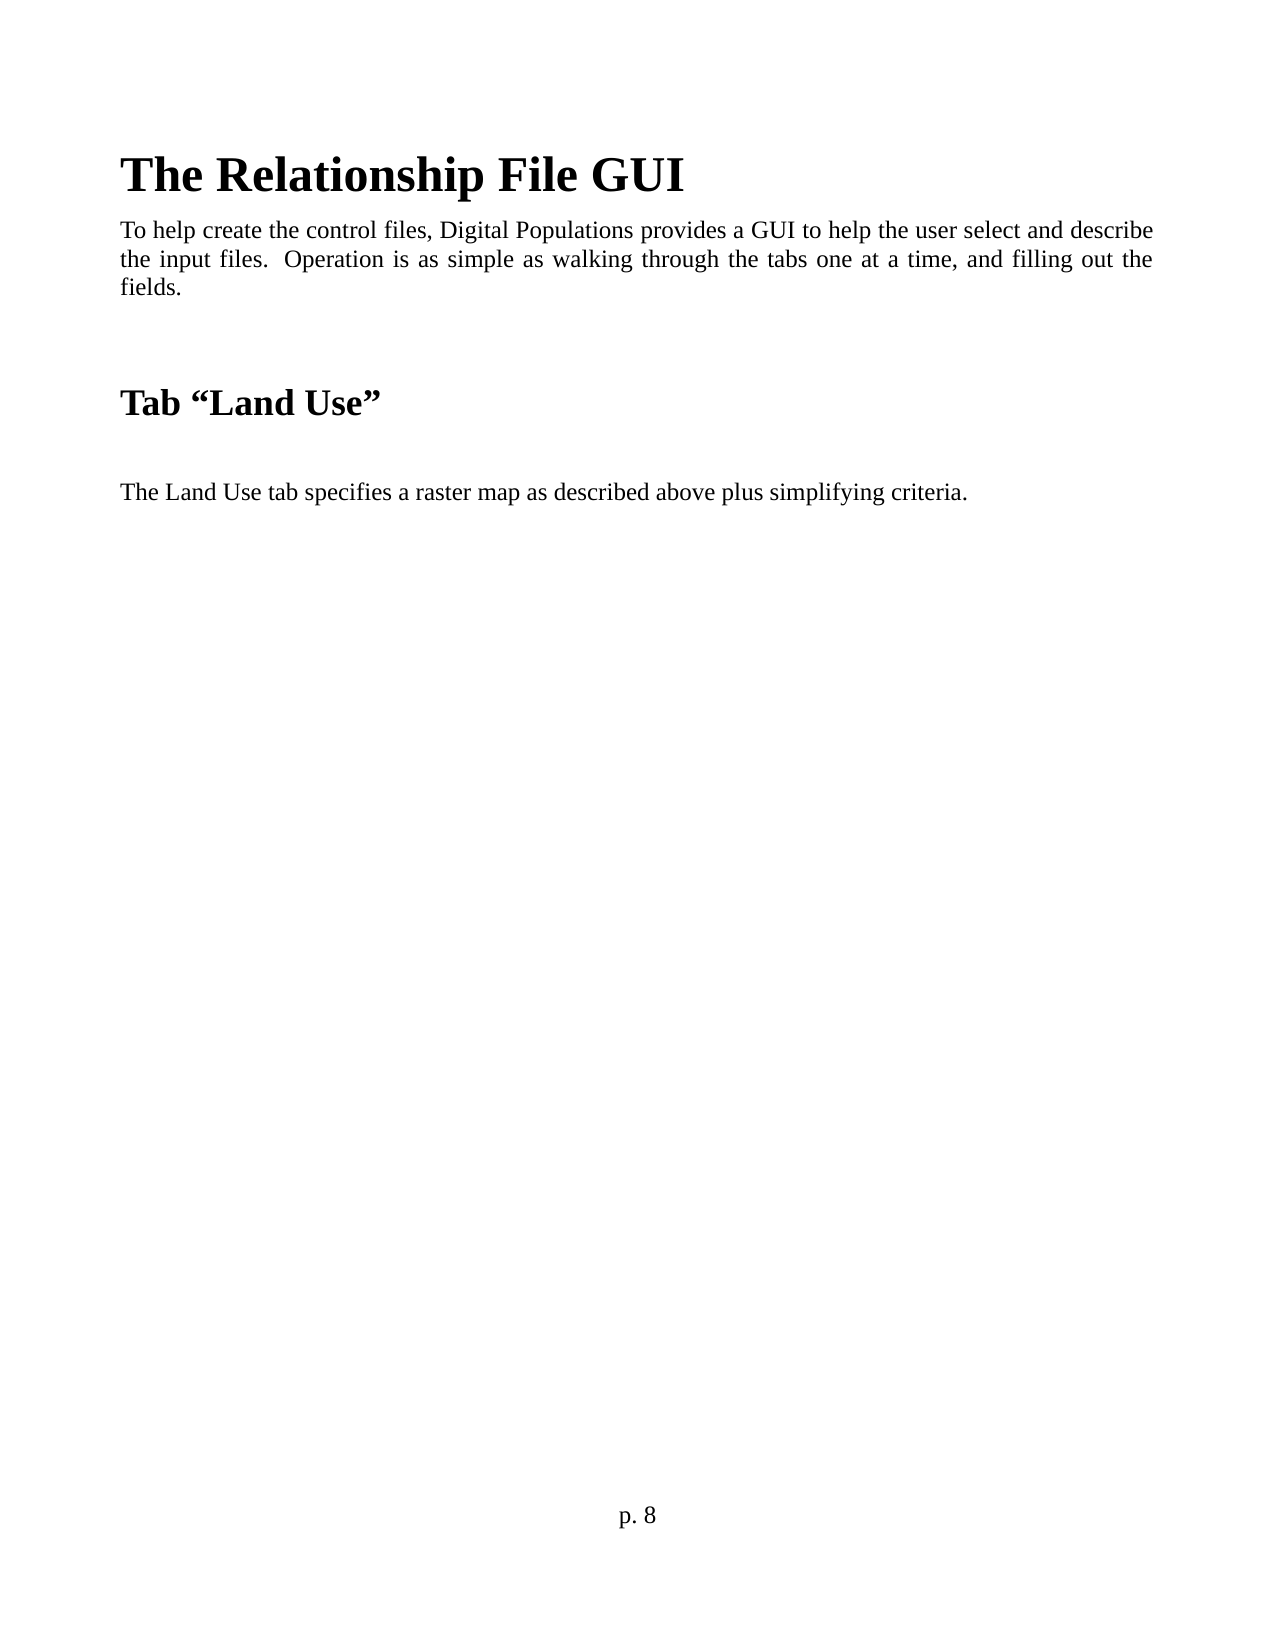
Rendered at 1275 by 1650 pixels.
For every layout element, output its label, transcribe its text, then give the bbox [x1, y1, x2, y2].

text The Land Use tab specifies a raster map as described above plus simplifying criteria. [120, 477, 1155, 506]
subtitle The Relationship File GUI [120, 145, 1155, 202]
subtitle Tab “Land Use” [120, 380, 1155, 423]
text To help create the control files, Digital Populations provides a GUI to help the user select and describe the input files. Operation is as simple as walking through the tabs one at a time, and filling out the fields. [120, 215, 1155, 301]
